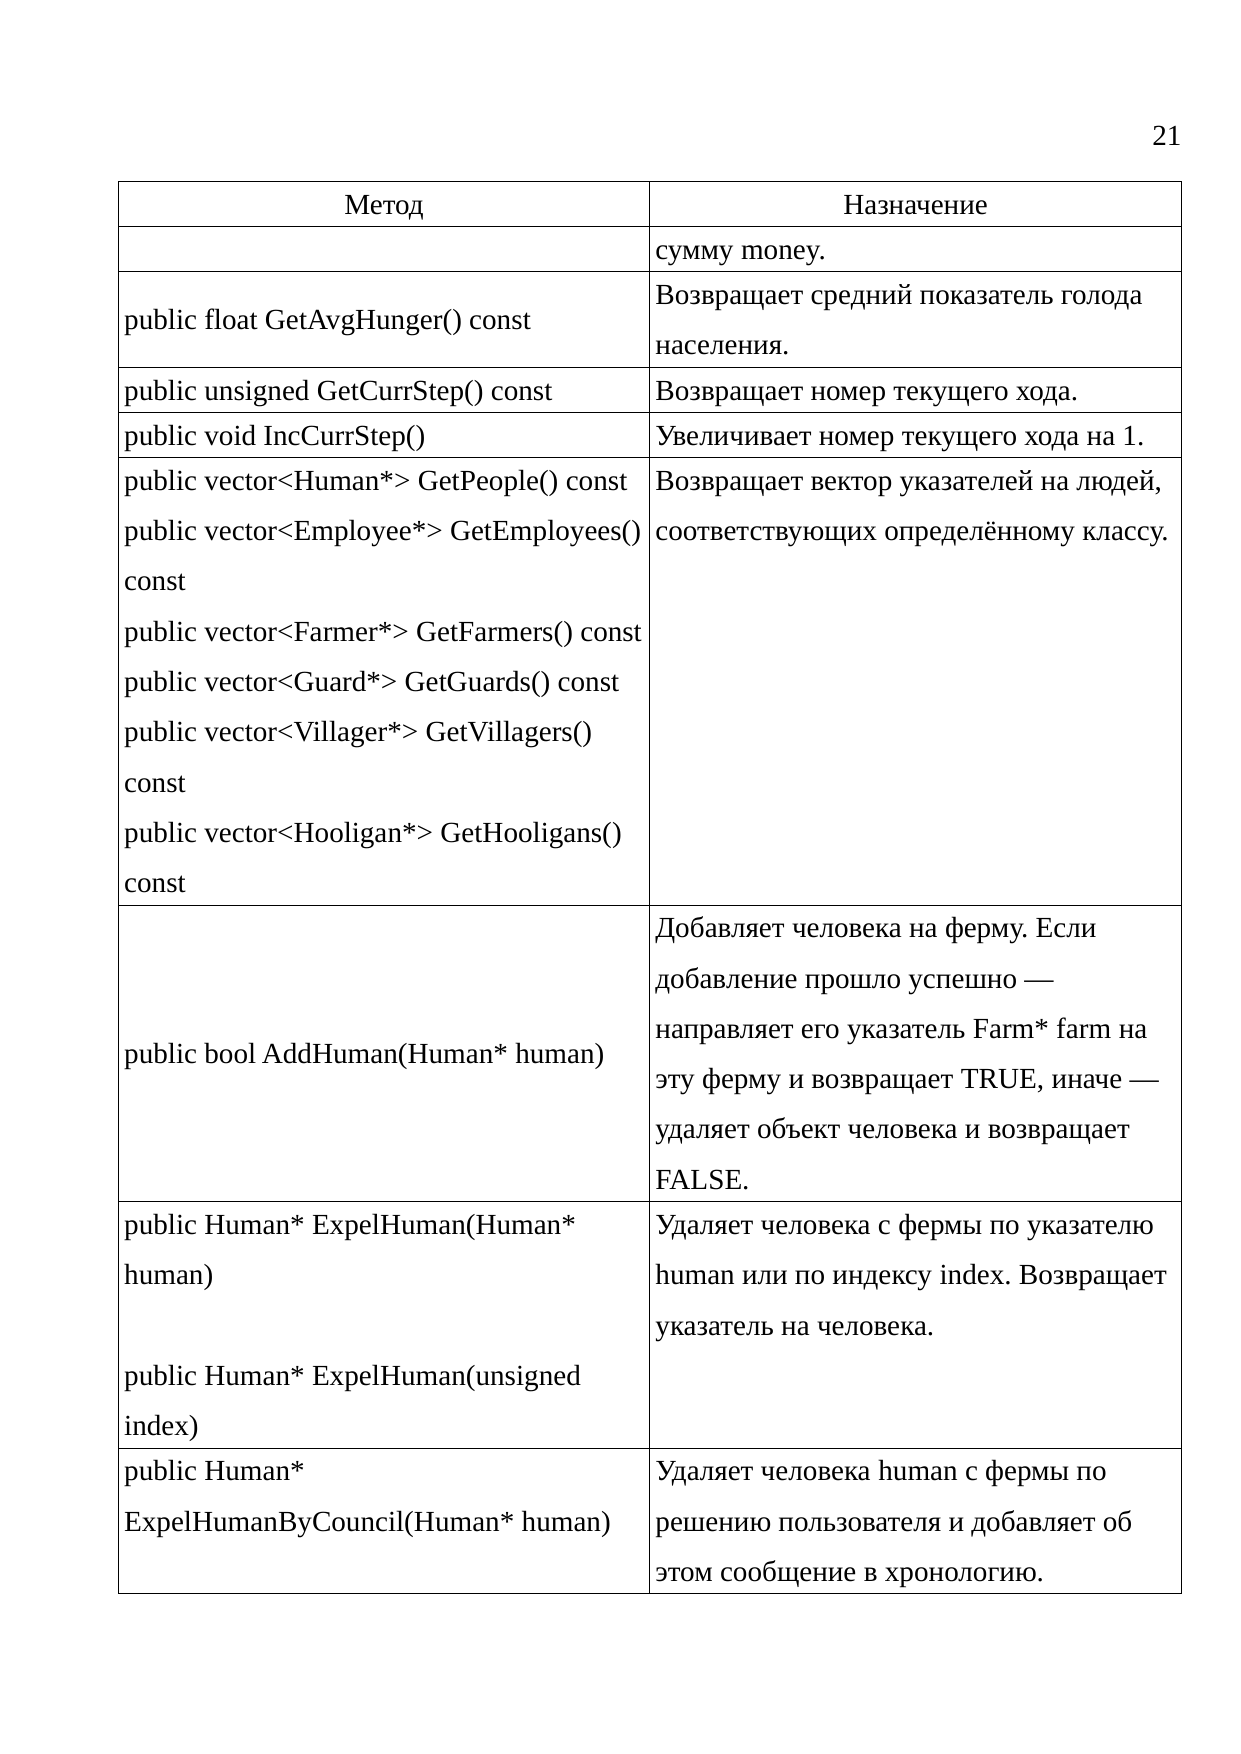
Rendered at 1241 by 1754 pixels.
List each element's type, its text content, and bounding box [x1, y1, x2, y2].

table_cell public Human* ExpelHuman(Human* human) public Human* ExpelHuman(unsigned index) [119, 1202, 649, 1448]
table_cell public unsigned GetCurrStep() const [119, 368, 649, 412]
table_cell public Human* ExpelHumanByCouncil(Human* human) [119, 1449, 649, 1593]
table_cell Увеличивает номер текущего хода на 1. [650, 413, 1181, 457]
table_cell Удаляет человека с фермы по указателю human или по индексу index. Возвращает указатель на человека. [650, 1202, 1181, 1448]
table_cell public float GetAvgHunger() const [119, 272, 649, 367]
table_cell сумму money. [650, 227, 1181, 271]
table_cell [119, 227, 649, 271]
table_cell Возвращает номер текущего хода. [650, 368, 1181, 412]
table_cell Возвращает средний показатель голода населения. [650, 272, 1181, 367]
table_cell public bool AddHuman(Human* human) [119, 906, 649, 1201]
table_cell public vector<Human*> GetPeople() const public vector<Employee*> GetEmployees() const public vector<Farmer*> GetFarmers() const public vector<Guard*> GetGuards() const public vector<Villager*> GetVillagers() const public vector<Hooligan*> GetHooligans() const [119, 458, 649, 904]
table_cell public void IncCurrStep() [119, 413, 649, 457]
table_cell Удаляет человека human с фермы по решению пользователя и добавляет об этом сообщение в хронологию. [650, 1449, 1181, 1593]
table_cell Добавляет человека на ферму. Если добавление прошло успешно — направляет его указатель Farm* farm на эту ферму и возвращает TRUE, иначе — удаляет объект человека и возвращает FALSE. [650, 906, 1181, 1201]
table_cell Возвращает вектор указателей на людей, соответствующих определённому классу. [650, 458, 1181, 904]
table_header Метод [119, 182, 649, 226]
table_header Назначение [650, 182, 1181, 226]
